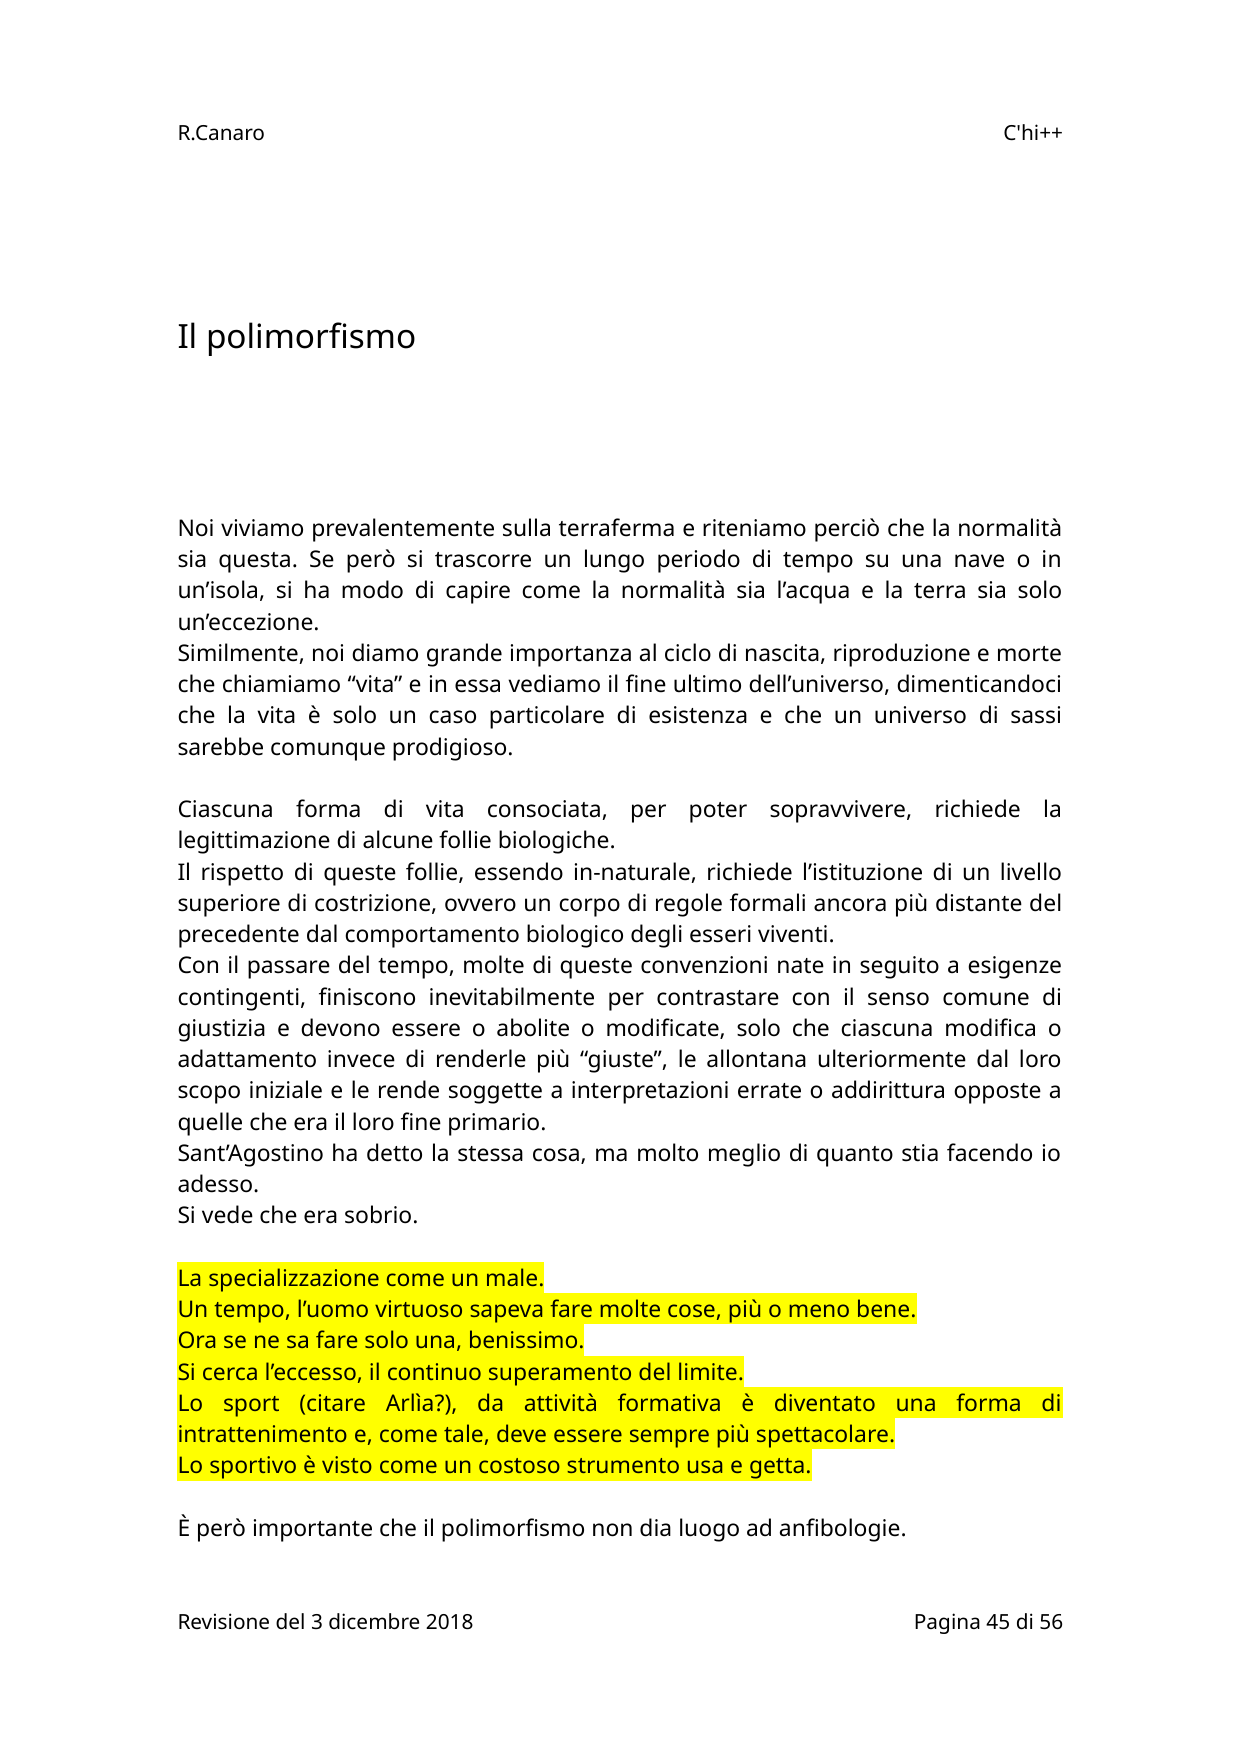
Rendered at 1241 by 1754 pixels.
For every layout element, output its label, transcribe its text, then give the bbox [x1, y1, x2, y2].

text La specializzazione come un male. [177, 1262, 1063, 1293]
text Ciascuna forma di vita consociata, per poter sopravvivere, richiede la legittimazione di alcune follie biologiche. [177, 793, 1063, 856]
text Si vede che era sobrio. [177, 1199, 1063, 1231]
text Lo sportivo è visto come un costoso strumento usa e getta. [177, 1449, 1063, 1481]
text Con il passare del tempo, molte di queste convenzioni nate in seguito a esigenze contingenti, finiscono inevitabilmente per contrastare con il senso comune di giustizia e devono essere o abolite o modificate, solo che ciascuna modifica o adattamento invece di renderle più “giuste”, le allontana ulteriormente dal loro scopo iniziale e le rende soggette a interpretazioni errate o addirittura opposte a quelle che era il loro fine primario. [177, 949, 1063, 1137]
text Ora se ne sa fare solo una, benissimo. [177, 1324, 1063, 1356]
text Similmente, noi diamo grande importanza al ciclo di nascita, riproduzione e morte che chiamiamo “vita” e in essa vediamo il fine ultimo dell’universo, dimenticandoci che la vita è solo un caso particolare di esistenza e che un universo di sassi sarebbe comunque prodigioso. [177, 637, 1063, 762]
text Un tempo, l’uomo virtuoso sapeva fare molte cose, più o meno bene. [177, 1293, 1063, 1324]
text Sant’Agostino ha detto la stessa cosa, ma molto meglio di quanto stia facendo io adesso. [177, 1137, 1063, 1199]
text Lo sport (citare Arlìa?), da attività formativa è diventato una forma di intrattenimento e, come tale, deve essere sempre più spettacolare. [177, 1387, 1063, 1449]
text È però importante che il polimorfismo non dia luogo ad anfibologie. [177, 1512, 1063, 1543]
text Il rispetto di queste follie, essendo in-naturale, richiede l’istituzione di un livello superiore di costrizione, ovvero un corpo di regole formali ancora più distante del precedente dal comportamento biologico degli esseri viventi. [177, 856, 1063, 949]
text Si cerca l’eccesso, il continuo superamento del limite. [177, 1356, 1063, 1387]
subtitle Il polimorfismo [177, 313, 1063, 358]
text Noi viviamo prevalentemente sulla terraferma e riteniamo perciò che la normalità sia questa. Se però si trascorre un lungo periodo di tempo su una nave o in un’isola, si ha modo di capire come la normalità sia l’acqua e la terra sia solo un’eccezione. [177, 512, 1063, 637]
